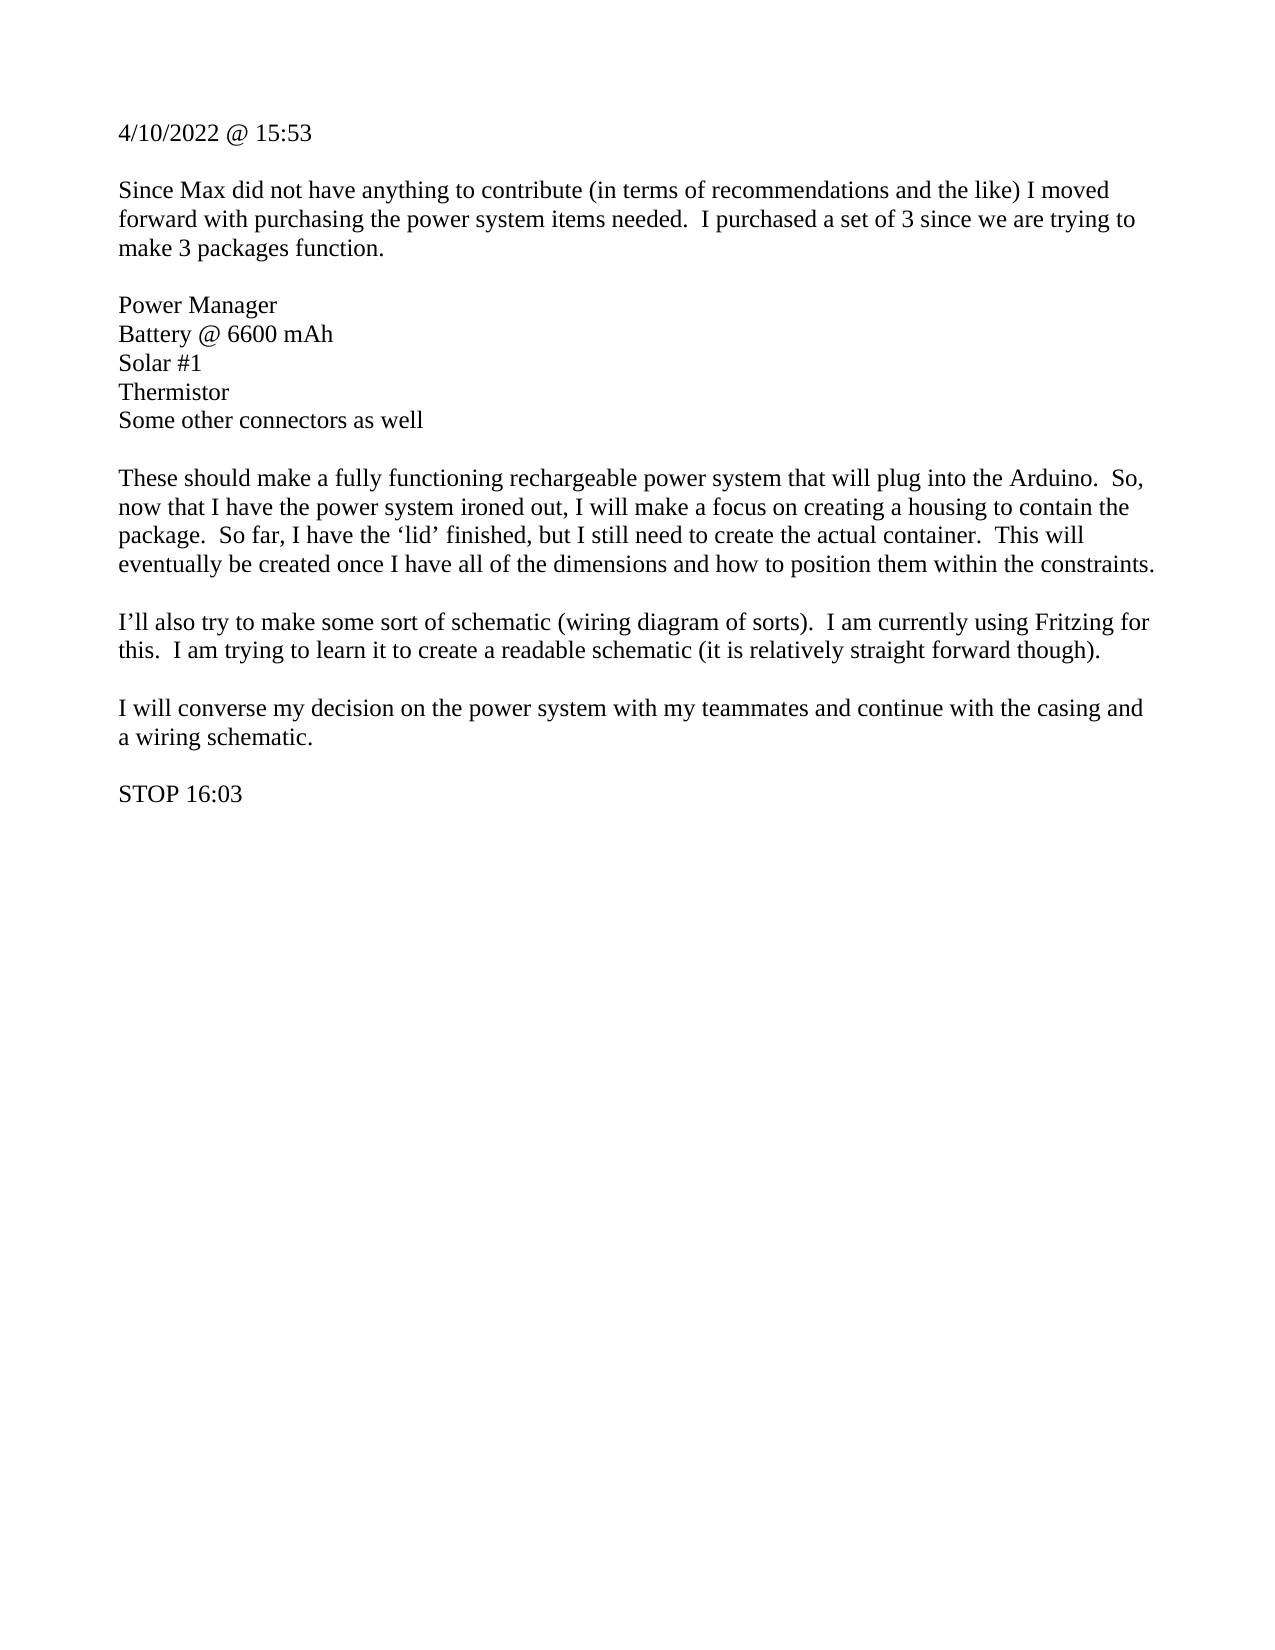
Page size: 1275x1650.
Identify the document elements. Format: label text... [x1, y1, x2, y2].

text These should make a fully functioning rechargeable power system that will plug into the Arduino. So, now that I have the power system ironed out, I will make a focus on creating a housing to contain the package. So far, I have the ‘lid’ finished, but I still need to create the actual container. This will eventually be created once I have all of the dimensions and how to position them within the constraints. [118, 463, 1157, 578]
text Since Max did not have anything to contribute (in terms of recommendations and the like) I moved forward with purchasing the power system items needed. I purchased a set of 3 since we are trying to make 3 packages function. [118, 176, 1157, 262]
text STOP 16:03 [118, 779, 1157, 808]
text 4/10/2022 @ 15:53 [118, 118, 1157, 147]
text Solar #1 [118, 348, 1157, 377]
text I will converse my decision on the power system with my teammates and continue with the casing and a wiring schematic. [118, 693, 1157, 751]
text I’ll also try to make some sort of schematic (wiring diagram of sorts). I am currently using Fritzing for this. I am trying to learn it to create a readable schematic (it is relatively straight forward though). [118, 607, 1157, 664]
text Battery @ 6600 mAh [118, 319, 1157, 348]
text Some other connectors as well [118, 406, 1157, 434]
text Power Manager [118, 291, 1157, 319]
text Thermistor [118, 377, 1157, 406]
